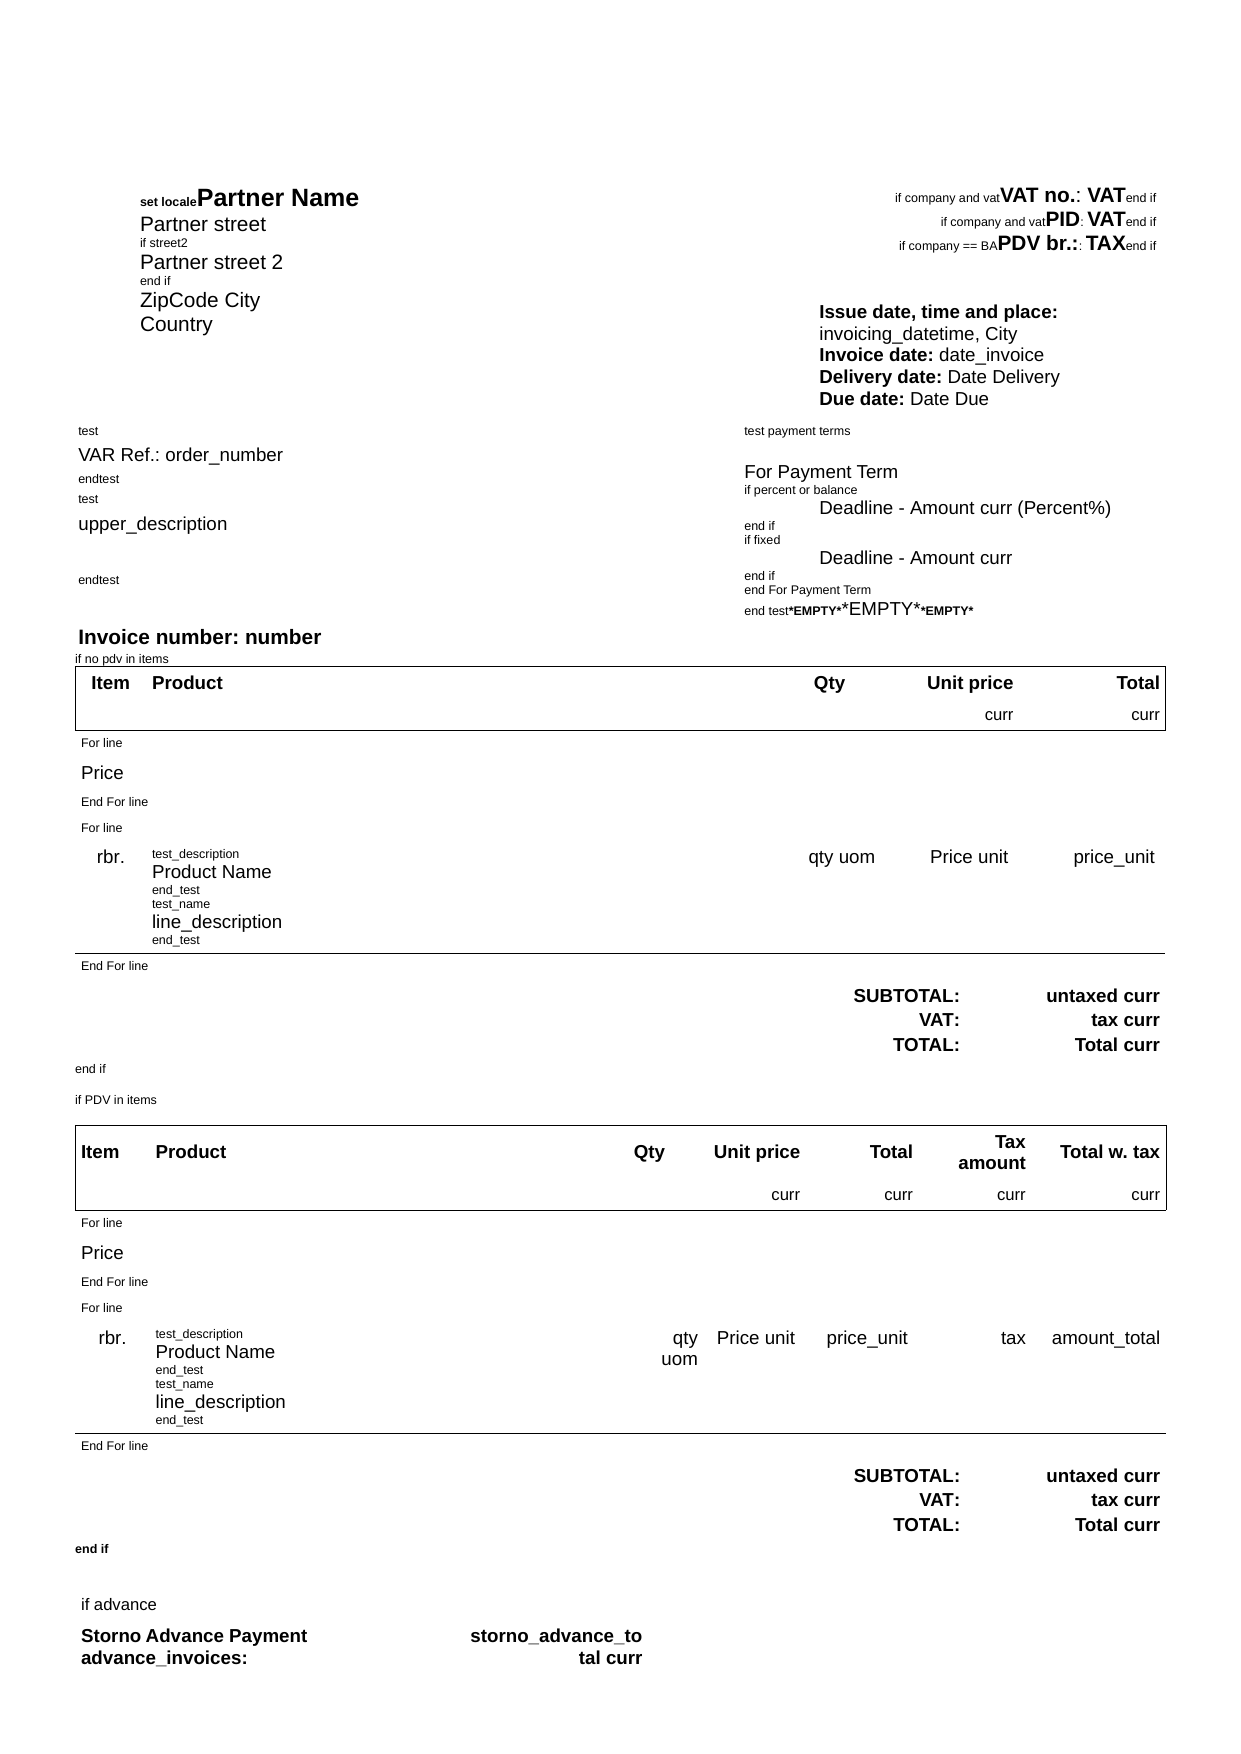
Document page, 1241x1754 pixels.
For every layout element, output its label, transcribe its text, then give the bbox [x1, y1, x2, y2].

table_cell test_description Product Name end_test test_name line_description end_test [150, 1321, 628, 1433]
table_header untaxed curr tax curr Total curr [966, 979, 1165, 1061]
table_header Item [76, 1126, 149, 1179]
table_cell curr [881, 699, 1019, 730]
table_cell [778, 699, 881, 730]
table_header Unit price [881, 667, 1019, 699]
table_cell [76, 699, 146, 730]
table_header Product [150, 1126, 628, 1179]
table_cell [146, 699, 778, 730]
table_header set localePartner Name Partner street if street2 Partner street 2 end if ZipCode City Country [134, 177, 813, 414]
table_cell For line [75, 1295, 1166, 1321]
table_cell price_unit [1019, 841, 1165, 953]
table_cell Price unit [881, 841, 1019, 953]
table_cell rbr. [75, 1321, 149, 1433]
table_cell price_unit [806, 1321, 918, 1433]
table_header Qty [628, 1126, 703, 1179]
table_header SUBTOTAL: VAT: TOTAL: [75, 979, 966, 1061]
table_cell curr [919, 1180, 1031, 1210]
table_header Unit price [703, 1126, 806, 1179]
table_cell [648, 1619, 1165, 1674]
table_cell endtest [75, 537, 741, 622]
table_cell For line [75, 731, 1165, 756]
table_cell For line [75, 1211, 1166, 1236]
table_cell upper_description [75, 510, 741, 537]
table_cell End For line [75, 954, 1165, 979]
table_header Tax amount [919, 1126, 1031, 1179]
table_cell [150, 1180, 628, 1210]
table_cell test [75, 421, 741, 441]
table_header [75, 177, 134, 414]
table_header test payment terms For Payment Term if percent or balance Deadline - Amount curr (Percent%) end if if fixed Deadline - Amount curr end if end For Payment Term end test*EMPTY**EMPTY**EMPTY* [741, 415, 1162, 622]
table_header Product [146, 667, 778, 699]
table_header [75, 415, 741, 421]
table_cell endtest [75, 469, 741, 489]
table_cell For line [75, 815, 1165, 841]
text if PDV in items [75, 1093, 1165, 1107]
table_cell curr [806, 1180, 918, 1210]
table_cell Invoice number: number [75, 622, 1162, 652]
table_cell Issue date, time and place: invoicing_datetime, City Invoice date: date_invoice Delivery date: Date Delivery Due date: Date Due [813, 295, 1162, 414]
table_header Item [76, 667, 146, 699]
table_cell [76, 1180, 149, 1210]
table_header [75, 1556, 1165, 1589]
table_cell End For line [75, 1269, 1166, 1295]
table_header if company and vatVAT no.: VATend if if company and vatPID: VATend if if company == BAPDV br.:: TAXend if [813, 177, 1162, 295]
table_cell Price unit [703, 1321, 806, 1433]
table_header Total w. tax [1031, 1126, 1166, 1179]
table_cell amount_total [1031, 1321, 1166, 1433]
table_cell curr [1019, 699, 1165, 730]
table_header SUBTOTAL: VAT: TOTAL: [75, 1459, 966, 1541]
text if no pdv in items [75, 652, 1138, 666]
table_cell qty uom [778, 841, 881, 953]
table_cell qty uom [628, 1321, 703, 1433]
table_header Qty [778, 667, 881, 699]
table_header if advance [75, 1589, 1165, 1619]
table_cell tax [919, 1321, 1031, 1433]
table_cell curr [703, 1180, 806, 1210]
table_cell End For line [75, 1434, 1166, 1459]
table_cell [628, 1180, 703, 1210]
table_cell test_description Product Name end_test test_name line_description end_test [146, 841, 778, 953]
text end if [75, 1541, 1165, 1556]
text end if [75, 1061, 1165, 1076]
table_cell End For line [75, 789, 1165, 815]
table_cell storno_advance_total curr [459, 1619, 648, 1674]
table_header untaxed curr tax curr Total curr [966, 1459, 1166, 1541]
table_cell VAR Ref.: order_number [75, 441, 741, 469]
table_cell Price [75, 756, 1165, 789]
table_cell Storno Advance Payment advance_invoices: [75, 1619, 459, 1674]
table_header Total [1019, 667, 1165, 699]
table_cell test [75, 489, 741, 509]
table_cell rbr. [75, 841, 146, 953]
table_cell curr [1031, 1180, 1166, 1210]
table_cell Price [75, 1236, 1166, 1269]
table_header Total [806, 1126, 918, 1179]
